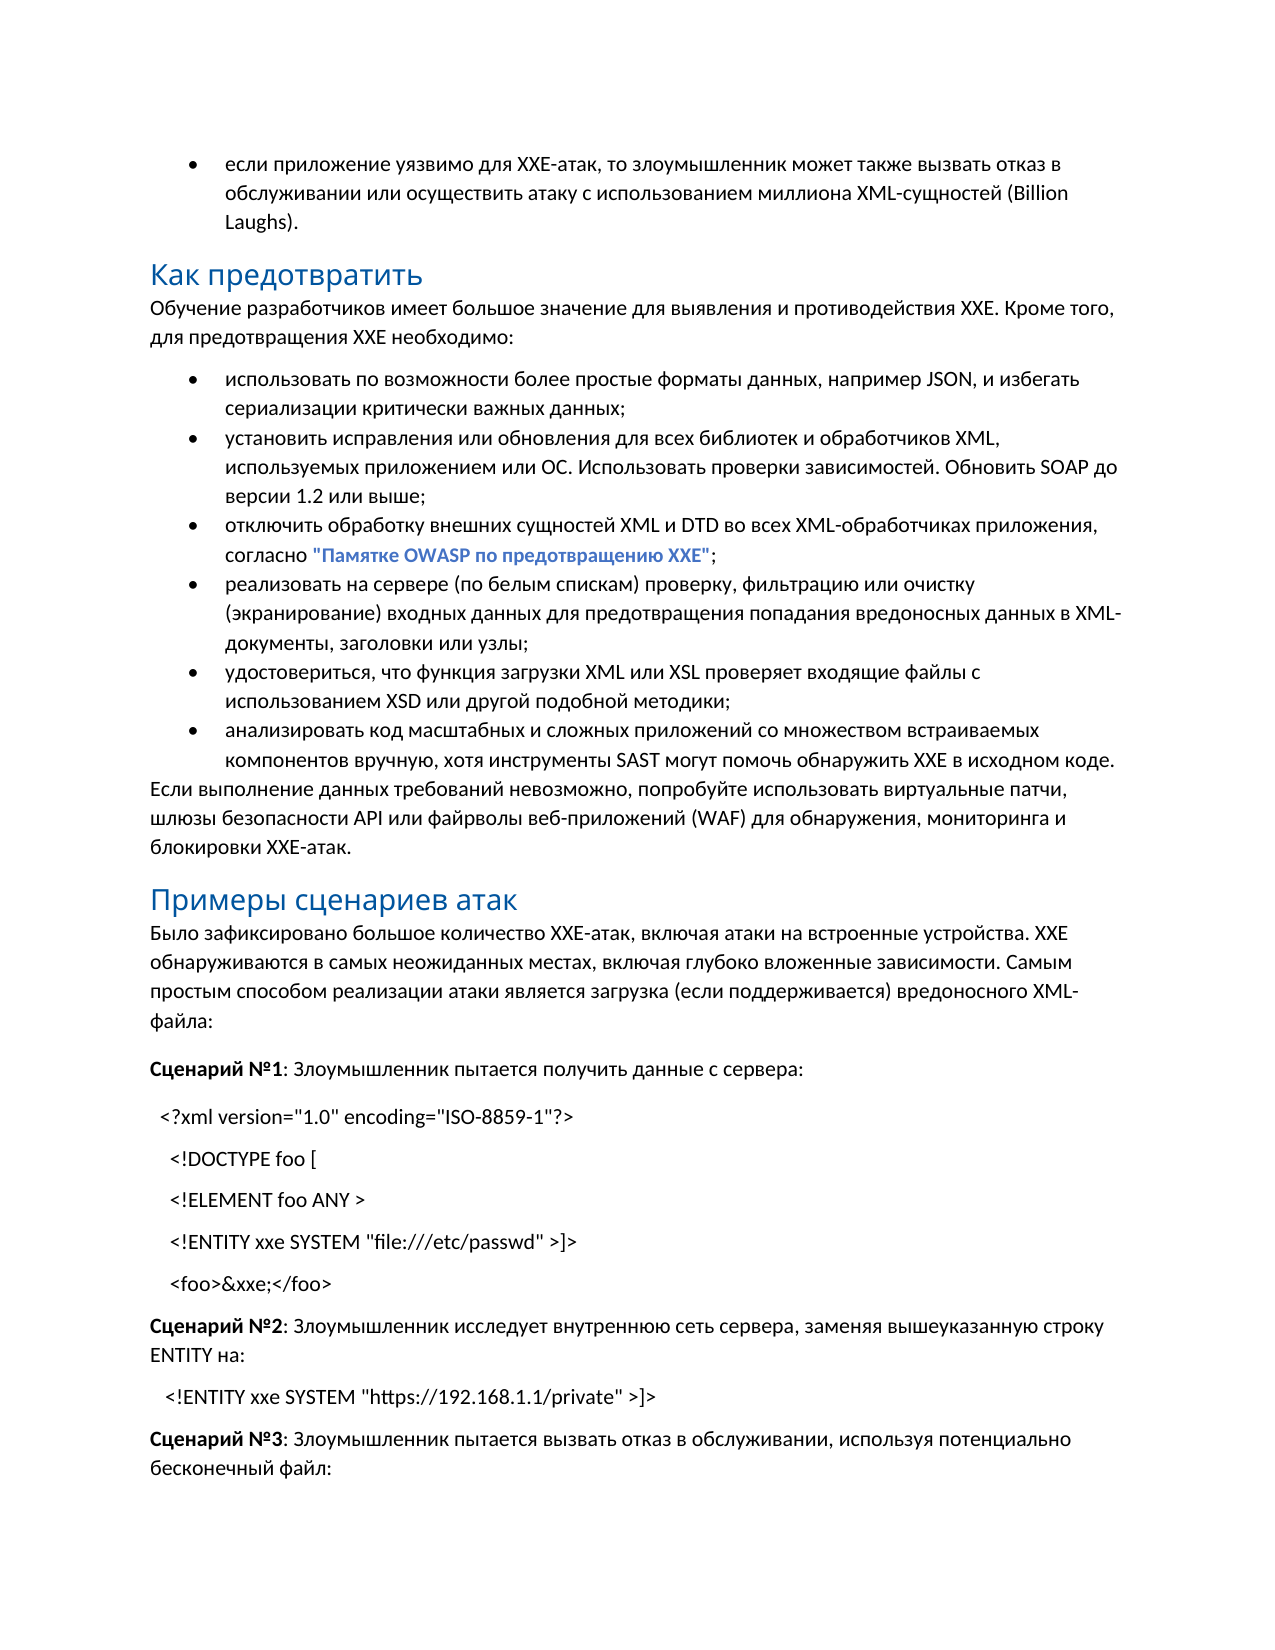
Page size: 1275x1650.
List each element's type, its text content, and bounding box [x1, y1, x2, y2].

text <!ENTITY xxe SYSTEM "https://192.168.1.1/private" >]> [150, 1383, 1125, 1409]
subtitle Как предотвратить [150, 254, 1125, 294]
text Сценарий №1: Злоумышленник пытается получить данные с сервера: [150, 1055, 1125, 1082]
list установить исправления или обновления для всех библиотек и обработчиков XML, используемых приложением или ОС. Использовать проверки зависимостей. Обновить SOAP до версии 1.2 или выше; [187, 424, 1125, 509]
text <?xml version="1.0" encoding="ISO-8859-1"?> [150, 1103, 1125, 1130]
text <!ENTITY xxe SYSTEM "file:///etc/passwd" >]> [150, 1228, 1125, 1255]
text Если выполнение данных требований невозможно, попробуйте использовать виртуальные патчи, шлюзы безопасности API или файрволы веб-приложений (WAF) для обнаружения, мониторинга и блокировки XXE-атак. [150, 775, 1125, 860]
text Сценарий №2: Злоумышленник исследует внутреннюю сеть сервера, заменяя вышеуказанную строку ENTITY на: [150, 1312, 1125, 1368]
text Было зафиксировано большое количество XXE-атак, включая атаки на встроенные устройства. XXE обнаруживаются в самых неожиданных местах, включая глубоко вложенные зависимости. Самым простым способом реализации атаки является загрузка (если поддерживается) вредоносного XML-файла: [150, 919, 1125, 1034]
list реализовать на сервере (по белым спискам) проверку, фильтрацию или очистку (экранирование) входных данных для предотвращения попадания вредоносных данных в XML-документы, заголовки или узлы; [187, 570, 1125, 655]
text <foo>&xxe;</foo> [150, 1270, 1125, 1297]
list удостовериться, что функция загрузки XML или XSL проверяет входящие файлы с использованием XSD или другой подобной методики; [187, 658, 1125, 714]
text Сценарий №3: Злоумышленник пытается вызвать отказ в обслуживании, используя потенциально бесконечный файл: [150, 1425, 1125, 1481]
subtitle Примеры сценариев атак [150, 879, 1125, 919]
list если приложение уязвимо для XXE-атак, то злоумышленник может также вызвать отказ в обслуживании или осуществить атаку с использованием миллиона XML-сущностей (Billion Laughs). [187, 150, 1125, 235]
text <!ELEMENT foo ANY > [150, 1187, 1125, 1213]
list использовать по возможности более простые форматы данных, например JSON, и избегать сериализации критически важных данных; [187, 365, 1125, 421]
text <!DOCTYPE foo [ [150, 1145, 1125, 1171]
list отключить обработку внешних сущностей XML и DTD во всех XML-обработчиках приложения, согласно "Памятке OWASP по предотвращению XXE"; [187, 512, 1125, 567]
text Обучение разработчиков имеет большое значение для выявления и противодействия XXE. Кроме того, для предотвращения XXE необходимо: [150, 294, 1125, 350]
list анализировать код масштабных и сложных приложений со множеством встраиваемых компонентов вручную, хотя инструменты SAST могут помочь обнаружить XXE в исходном коде. [187, 716, 1125, 772]
